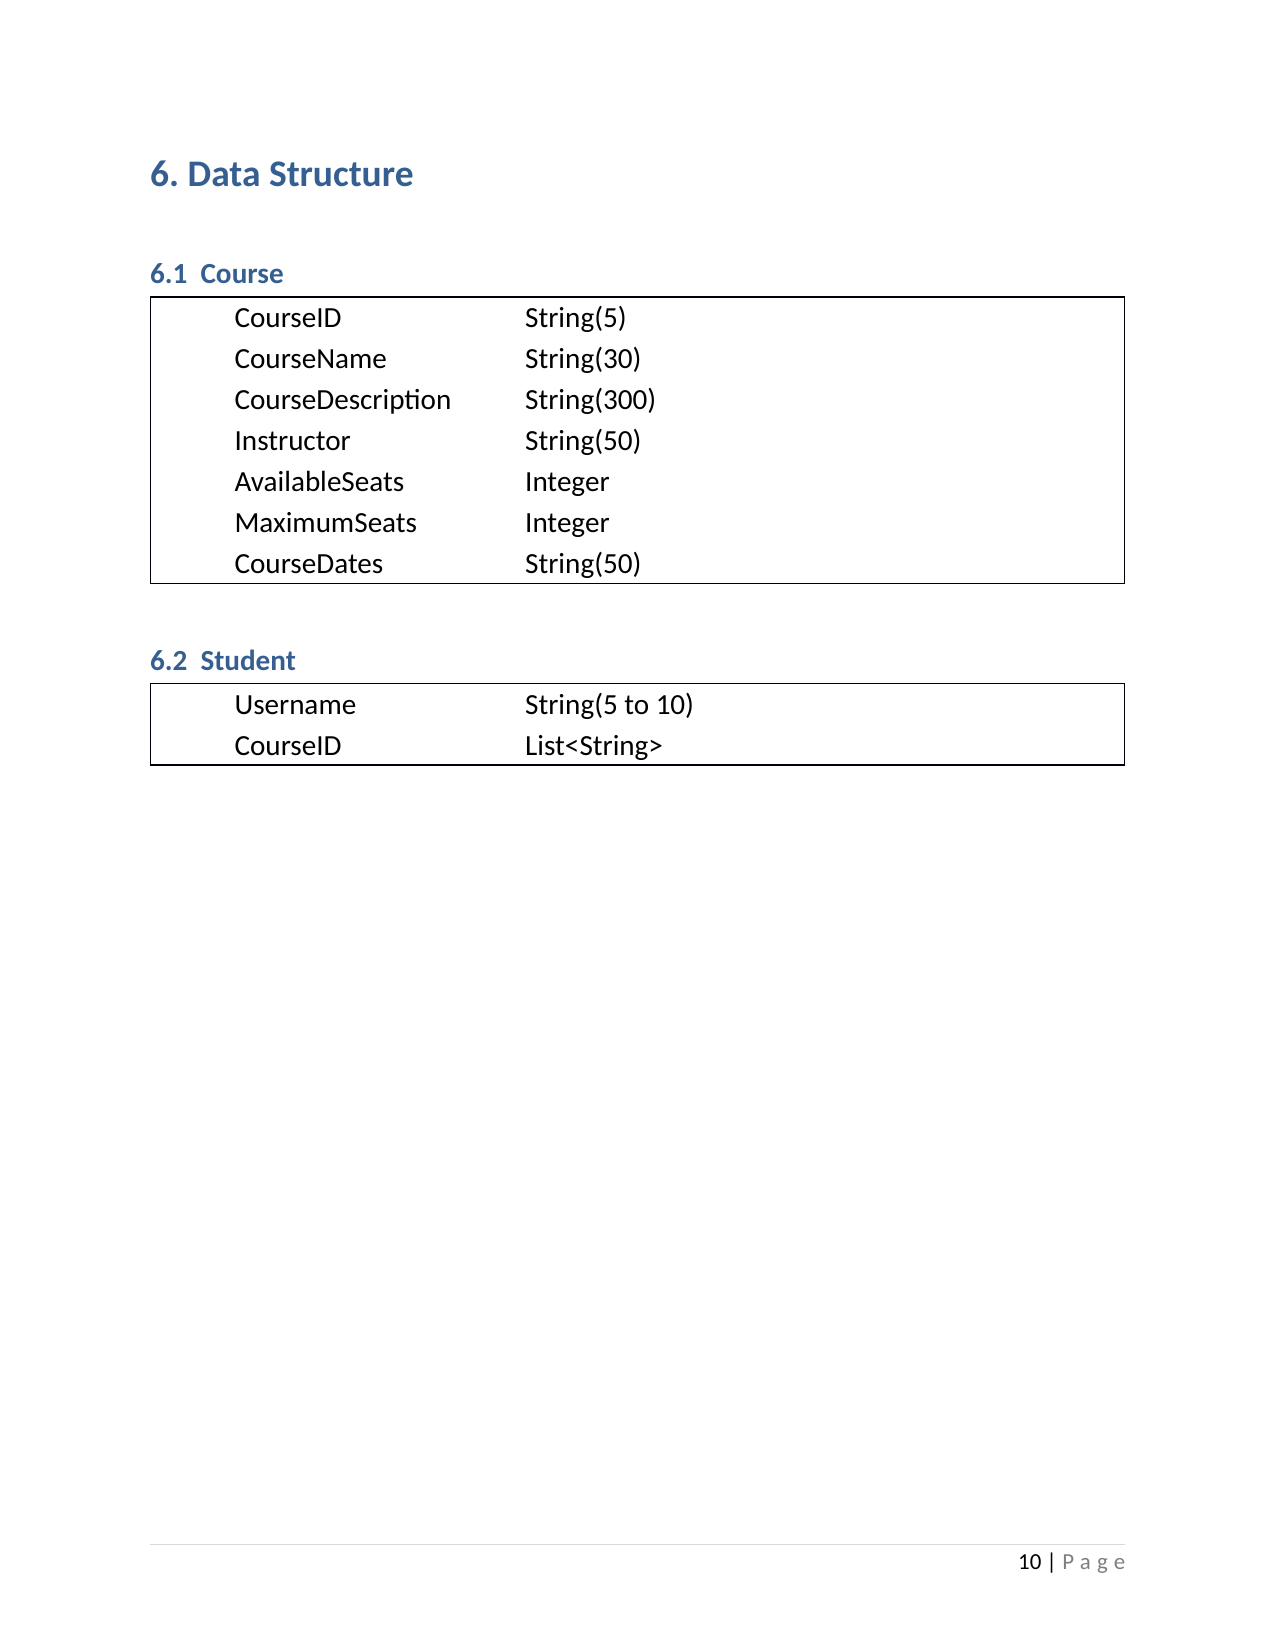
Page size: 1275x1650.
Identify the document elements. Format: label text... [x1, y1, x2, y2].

text 6.1 Course [150, 255, 1125, 291]
text CourseName String(30) [151, 337, 1124, 376]
text Instructor String(50) [151, 419, 1124, 458]
text CourseDescription String(300) [151, 378, 1124, 417]
text 6. Data Structure [150, 150, 1125, 196]
text CourseDates String(50) [151, 542, 1124, 583]
text Username String(5 to 10) [151, 684, 1124, 722]
text AvailableSeats Integer [151, 460, 1124, 499]
text CourseID String(5) [151, 298, 1124, 335]
text CourseID List<String> [151, 724, 1124, 764]
text 6.2 Student [150, 642, 1125, 677]
text MaximumSeats Integer [151, 501, 1124, 540]
